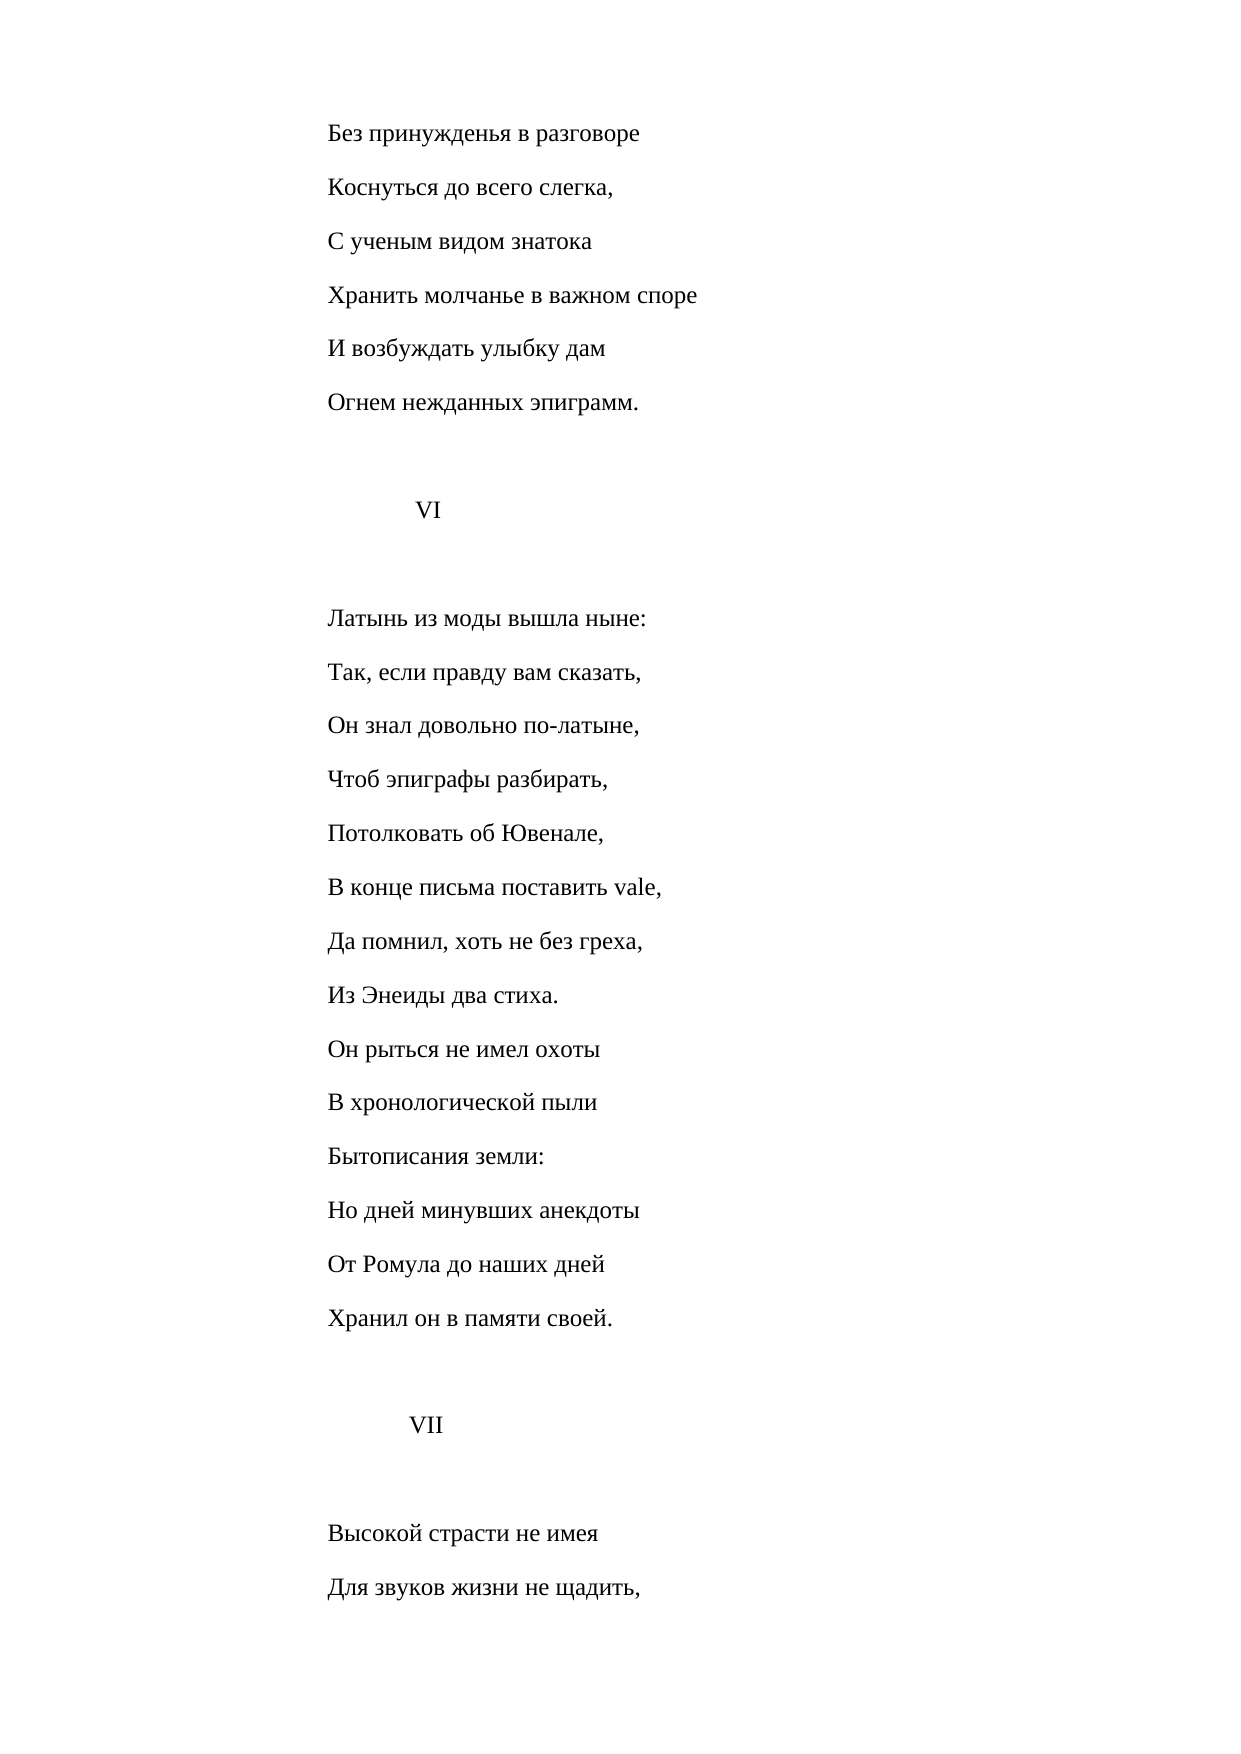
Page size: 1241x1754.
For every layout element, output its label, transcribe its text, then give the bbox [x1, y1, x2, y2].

text От Ромула до наших дней [177, 1249, 1152, 1278]
text Но дней минувших анекдоты [177, 1195, 1152, 1224]
text Он рыться не имел охоты [177, 1034, 1152, 1062]
text Из Энеиды два стиха. [177, 980, 1152, 1008]
text Да помнил, хоть не без греха, [177, 926, 1152, 955]
text Он знал довольно по-латыне, [177, 711, 1152, 739]
text Для звуков жизни не щадить, [177, 1572, 1152, 1601]
text Потолковать об Ювенале, [177, 818, 1152, 847]
text Хранил он в памяти своей. [177, 1303, 1152, 1332]
text Хранить молчанье в важном споре [177, 280, 1152, 308]
text Без принужденья в разговоре [177, 118, 1152, 147]
text И возбуждать улыбку дам [177, 333, 1152, 362]
text С ученым видом знатока [177, 226, 1152, 254]
text Коснуться до всего слегка, [177, 172, 1152, 201]
text Латынь из моды вышла ныне: [177, 603, 1152, 632]
text Огнем нежданных эпиграмм. [177, 387, 1152, 416]
text В конце письма поставить vale, [177, 872, 1152, 901]
text В хронологической пыли [177, 1087, 1152, 1116]
text Бытописания земли: [177, 1141, 1152, 1170]
text Чтоб эпиграфы разбирать, [177, 764, 1152, 793]
text VII [177, 1411, 1152, 1439]
text Высокой страсти не имея [177, 1518, 1152, 1547]
text Так, если правду вам сказать, [177, 657, 1152, 685]
text VI [177, 495, 1152, 524]
